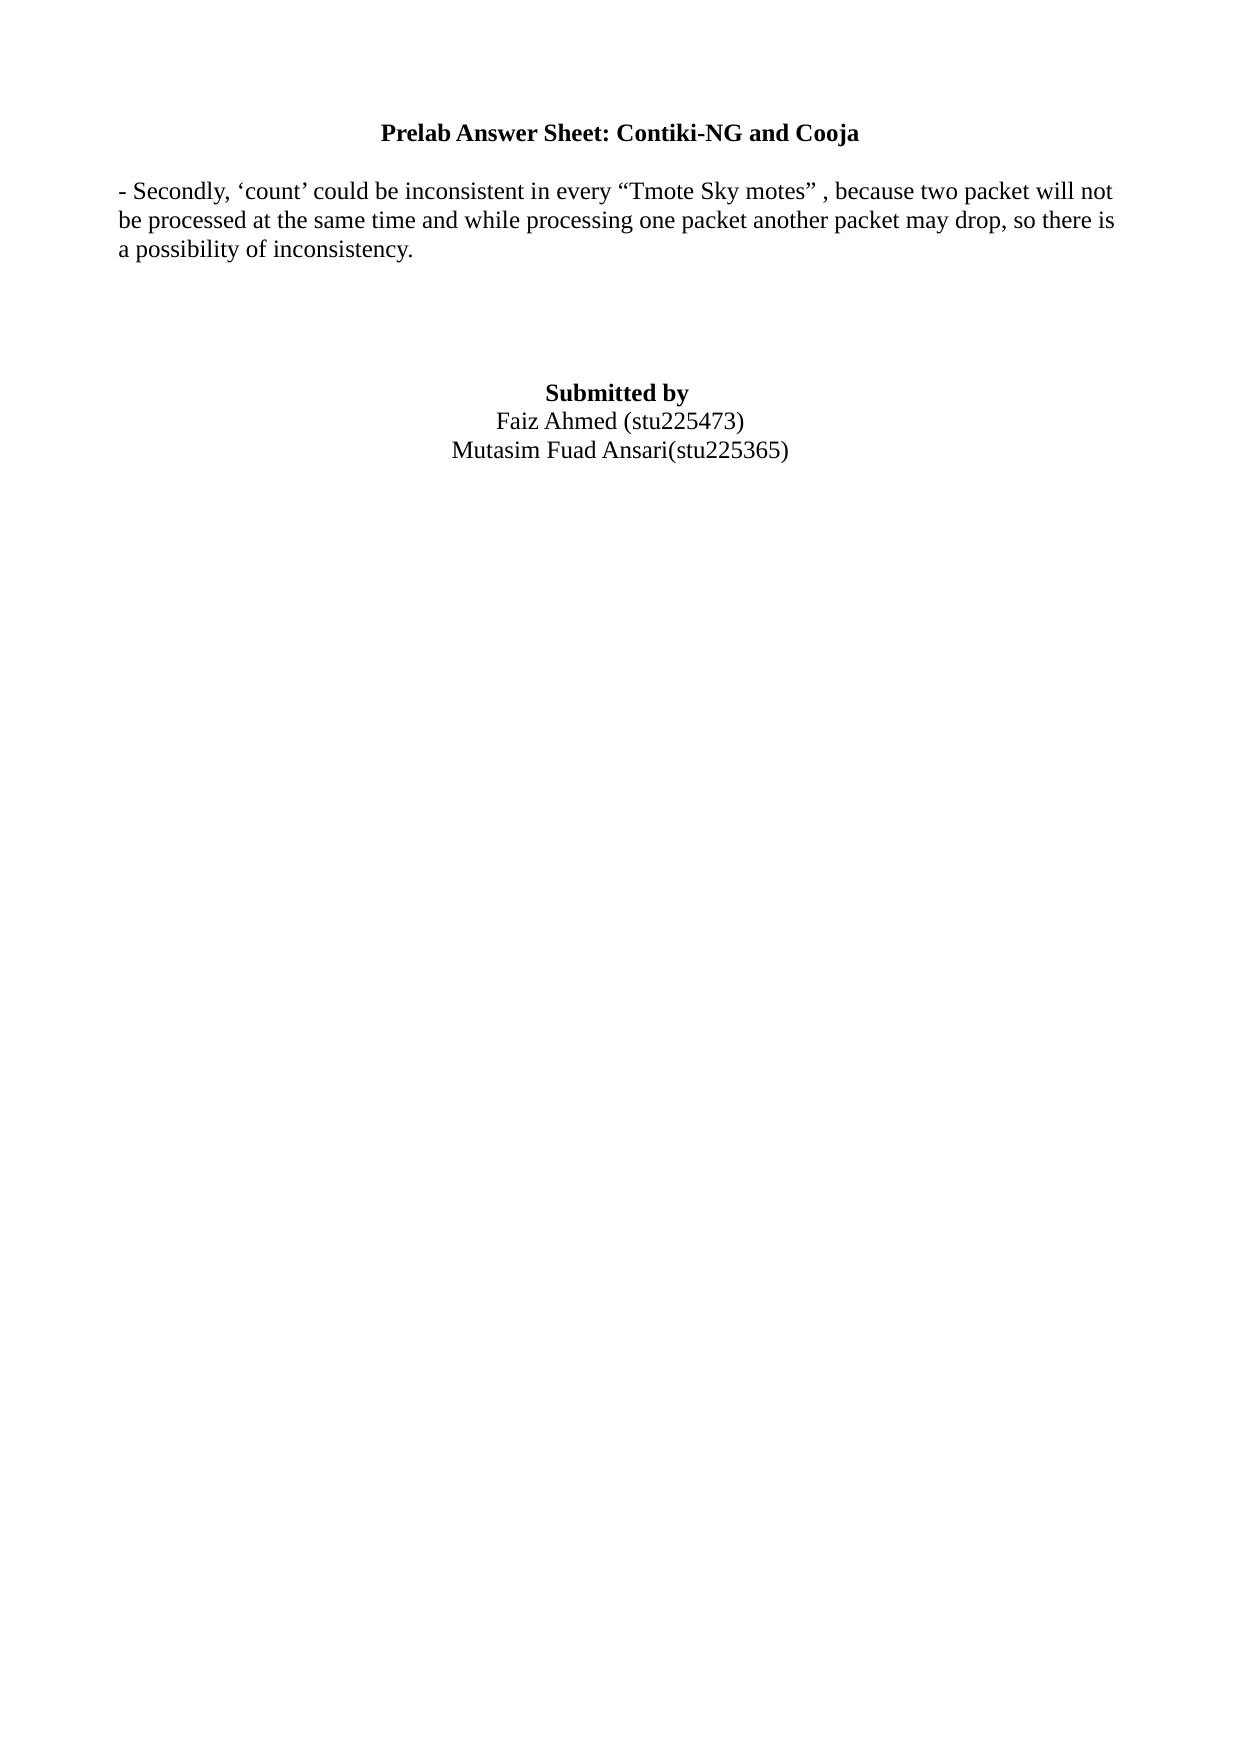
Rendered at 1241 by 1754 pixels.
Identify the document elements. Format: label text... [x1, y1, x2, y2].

text Mutasim Fuad Ansari(stu225365) [118, 435, 1122, 464]
text Submitted by [118, 378, 1122, 406]
text Faiz Ahmed (stu225473) [118, 406, 1122, 435]
text - Secondly, ‘count’ could be inconsistent in every “Tmote Sky motes” , because two packet will not be processed at the same time and while processing one packet another packet may drop, so there is a possibility of inconsistency. [118, 176, 1122, 263]
